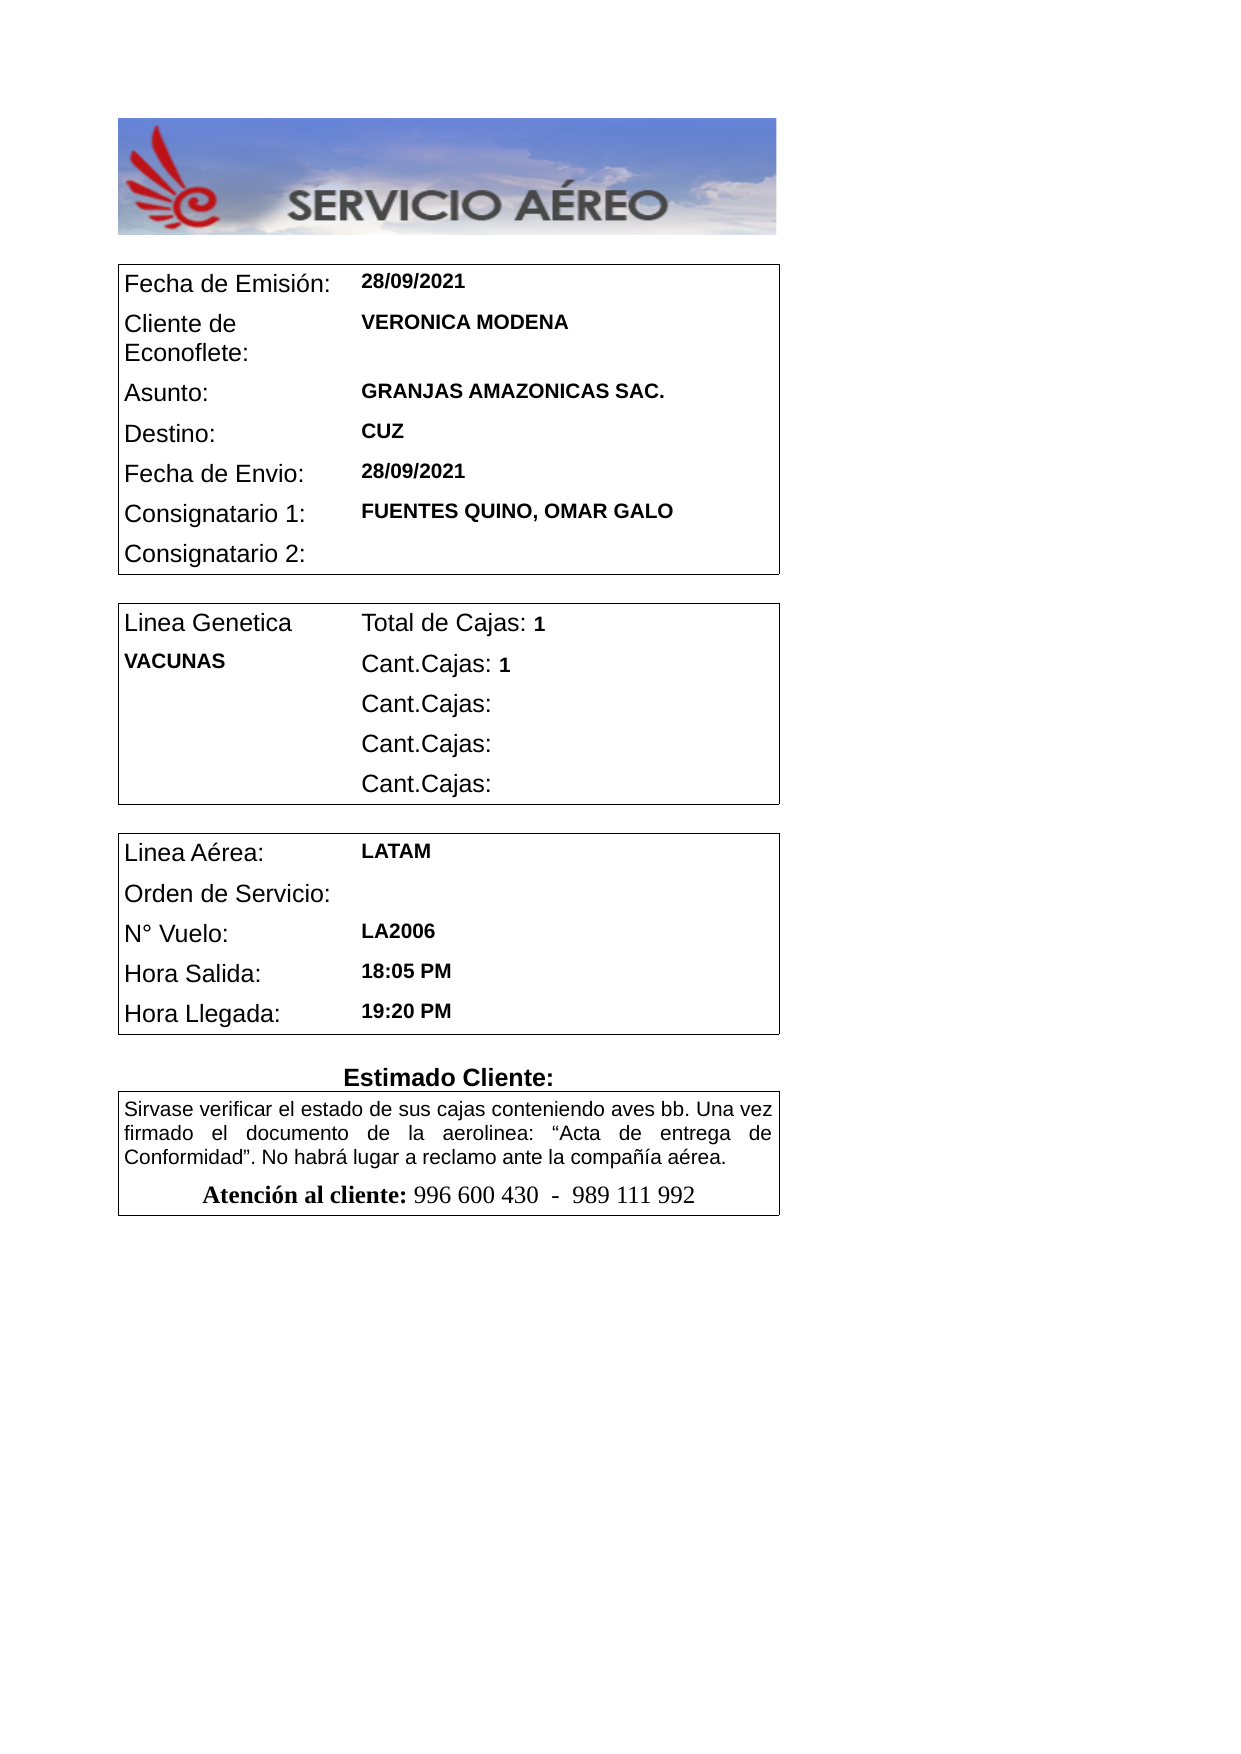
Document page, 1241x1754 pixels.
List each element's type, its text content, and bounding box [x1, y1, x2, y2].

table_cell Sirvase verificar el estado de sus cajas conteniendo aves bb. Una vez firmado el documento de la aerolinea: “Acta de entrega de Conformidad”. No habrá lugar a reclamo ante la compañía aérea. [119, 1092, 779, 1175]
table_cell Fecha de Envio: [119, 453, 356, 493]
table_cell Cant.Cajas: [356, 764, 779, 804]
table_cell [119, 723, 356, 763]
table_cell FUENTES QUINO, OMAR GALO [356, 493, 779, 533]
table_cell 28/09/2021 [356, 453, 779, 493]
table_cell Estimado Cliente: [118, 1035, 779, 1091]
table_cell Asunto: [119, 373, 356, 413]
table_cell Hora Llegada: [119, 994, 356, 1034]
table_cell Destino: [119, 413, 356, 453]
table_cell N° Vuelo: [119, 913, 356, 953]
table_cell LATAM [356, 834, 779, 873]
table_header Fecha de Emisión: [119, 265, 356, 304]
table_cell [119, 683, 356, 723]
table_cell Consignatario 1: [119, 493, 356, 533]
table_cell [119, 764, 356, 804]
table_cell Consignatario 2: [119, 534, 356, 574]
table_cell Cant.Cajas: [356, 723, 779, 763]
table_cell [356, 873, 779, 913]
picture [118, 118, 777, 235]
table_cell [118, 575, 356, 603]
table_cell [118, 805, 356, 833]
table_cell [356, 575, 779, 603]
table_cell LA2006 [356, 913, 779, 953]
table_cell [356, 534, 779, 574]
table_cell CUZ [356, 413, 779, 453]
table_cell [356, 805, 779, 833]
table_cell Orden de Servicio: [119, 873, 356, 913]
table_cell Cliente de Econoflete: [119, 304, 356, 373]
table_cell Cant.Cajas: [356, 683, 779, 723]
table_cell VACUNAS [119, 643, 356, 683]
table_cell Atención al cliente: 996 600 430 - 989 111 992 [119, 1175, 779, 1215]
table_header 28/09/2021 [356, 265, 779, 304]
table_cell Total de Cajas: 1 [356, 604, 779, 643]
table_cell 18:05 PM [356, 953, 779, 993]
table_cell 19:20 PM [356, 994, 779, 1034]
table_cell VERONICA MODENA [356, 304, 779, 373]
table_cell Linea Aérea: [119, 834, 356, 873]
table_cell GRANJAS AMAZONICAS SAC. [356, 373, 779, 413]
table_cell Linea Genetica [119, 604, 356, 643]
table_cell Hora Salida: [119, 953, 356, 993]
table_cell Cant.Cajas: 1 [356, 643, 779, 683]
